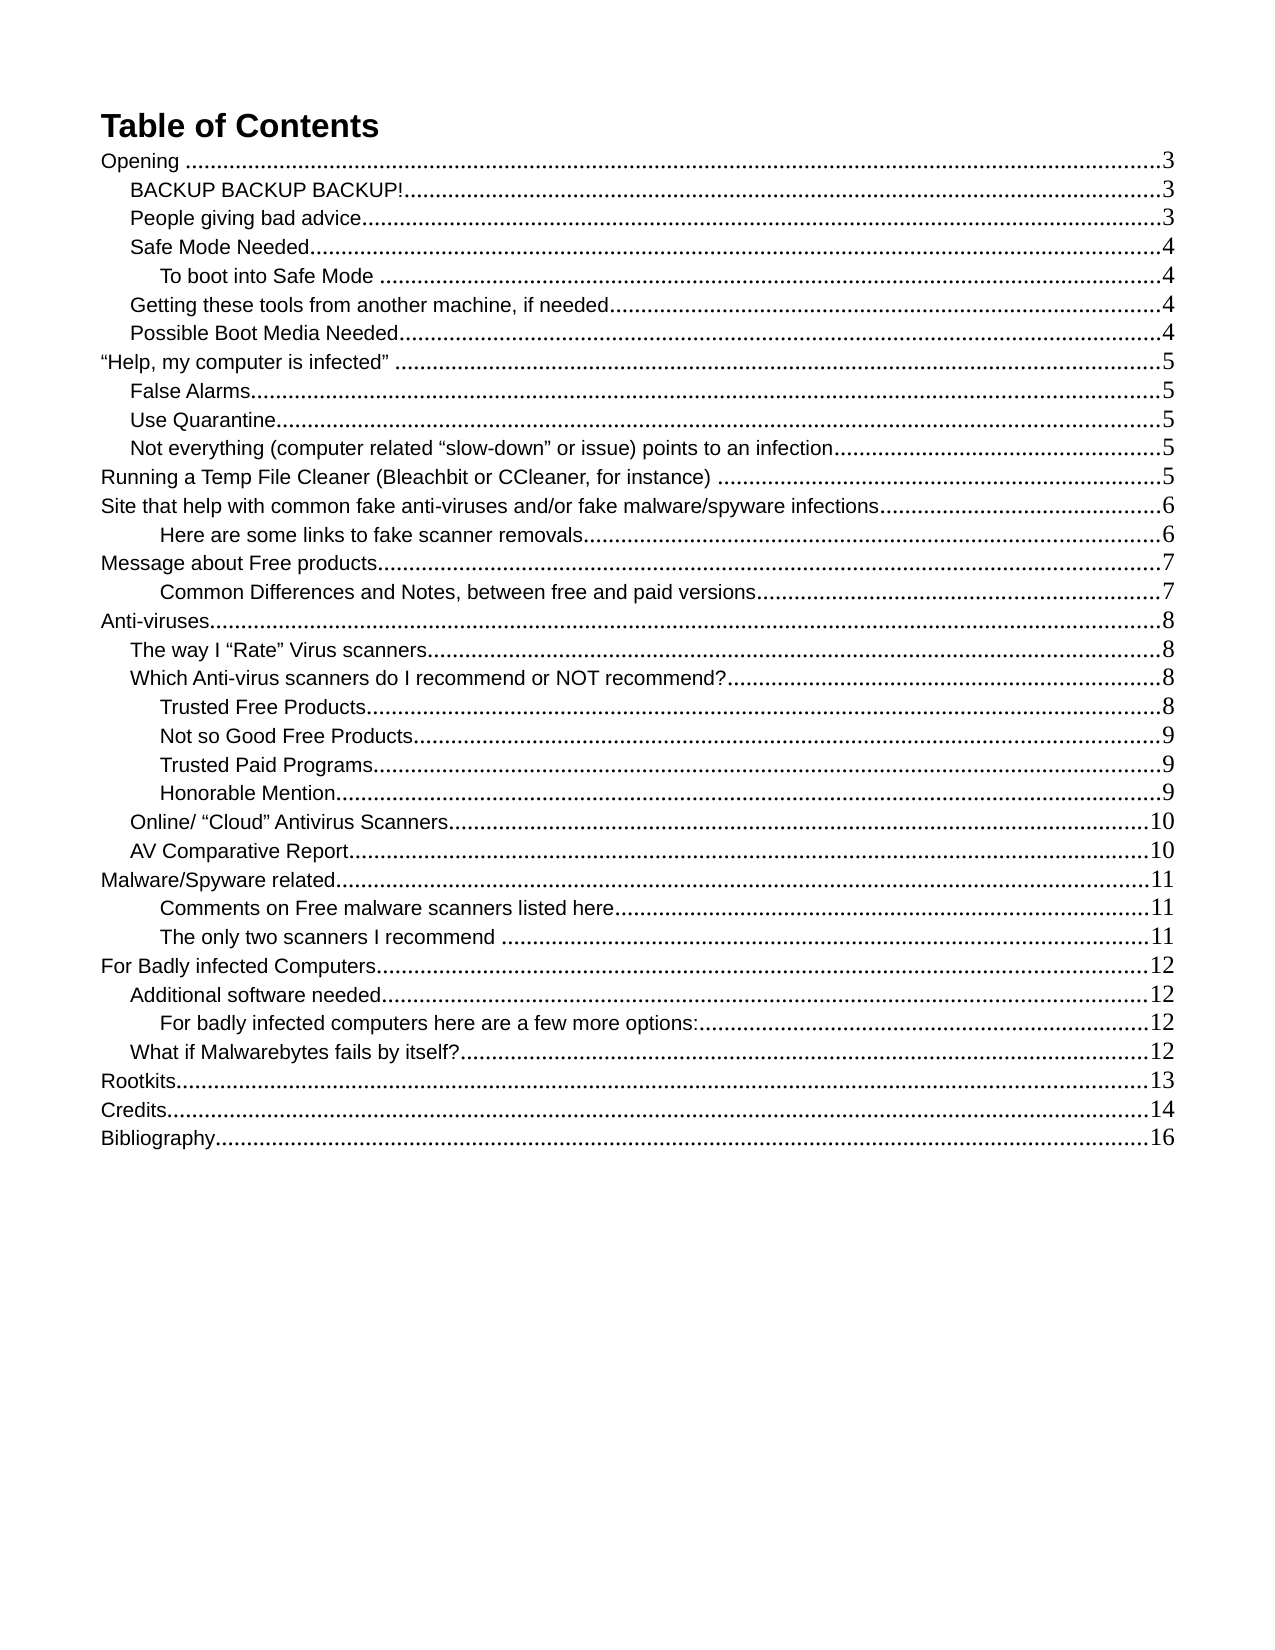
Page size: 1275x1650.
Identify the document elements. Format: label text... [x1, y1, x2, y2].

text BACKUP BACKUP BACKUP! 3 [130, 174, 1174, 202]
text Rootkits 13 [101, 1065, 1174, 1094]
text For Badly infected Computers 12 [101, 950, 1174, 979]
text Getting these tools from another machine, if needed 4 [130, 289, 1174, 317]
text Online/ “Cloud” Antivirus Scanners 10 [130, 806, 1174, 835]
text Trusted Free Products 8 [159, 691, 1174, 720]
text Safe Mode Needed 4 [130, 231, 1174, 260]
text Possible Boot Media Needed 4 [130, 317, 1174, 346]
text False Alarms 5 [130, 375, 1174, 404]
text Here are some links to fake scanner removals 6 [159, 519, 1174, 547]
text Common Differences and Notes, between free and paid versions 7 [159, 576, 1174, 605]
text The only two scanners I recommend 11 [159, 921, 1174, 950]
text Which Anti-virus scanners do I recommend or NOT recommend? 8 [130, 662, 1174, 691]
text Comments on Free malware scanners listed here 11 [159, 892, 1174, 921]
text Bibliography 16 [101, 1122, 1174, 1151]
text For badly infected computers here are a few more options: 12 [159, 1007, 1174, 1036]
text Not so Good Free Products 9 [159, 720, 1174, 749]
text Malware/Spyware related 11 [101, 864, 1174, 892]
subtitle Table of Contents [101, 106, 1174, 145]
text “Help, my computer is infected” 5 [101, 346, 1174, 375]
text What if Malwarebytes fails by itself? 12 [130, 1036, 1174, 1065]
text Anti-viruses 8 [101, 605, 1174, 634]
text Opening 3 [101, 145, 1174, 174]
text Use Quarantine 5 [130, 404, 1174, 432]
text Message about Free products 7 [101, 547, 1174, 576]
text The way I “Rate” Virus scanners 8 [130, 634, 1174, 662]
text AV Comparative Report 10 [130, 835, 1174, 864]
text To boot into Safe Mode 4 [159, 260, 1174, 289]
text Honorable Mention 9 [159, 777, 1174, 806]
text Not everything (computer related “slow-down” or issue) points to an infection 5 [130, 432, 1174, 461]
text Credits 14 [101, 1094, 1174, 1122]
text Running a Temp File Cleaner (Bleachbit or CCleaner, for instance) 5 [101, 461, 1174, 490]
text Site that help with common fake anti-viruses and/or fake malware/spyware infections 6 [101, 490, 1174, 519]
text People giving bad advice 3 [130, 202, 1174, 231]
text Additional software needed 12 [130, 979, 1174, 1007]
text Trusted Paid Programs 9 [159, 749, 1174, 777]
